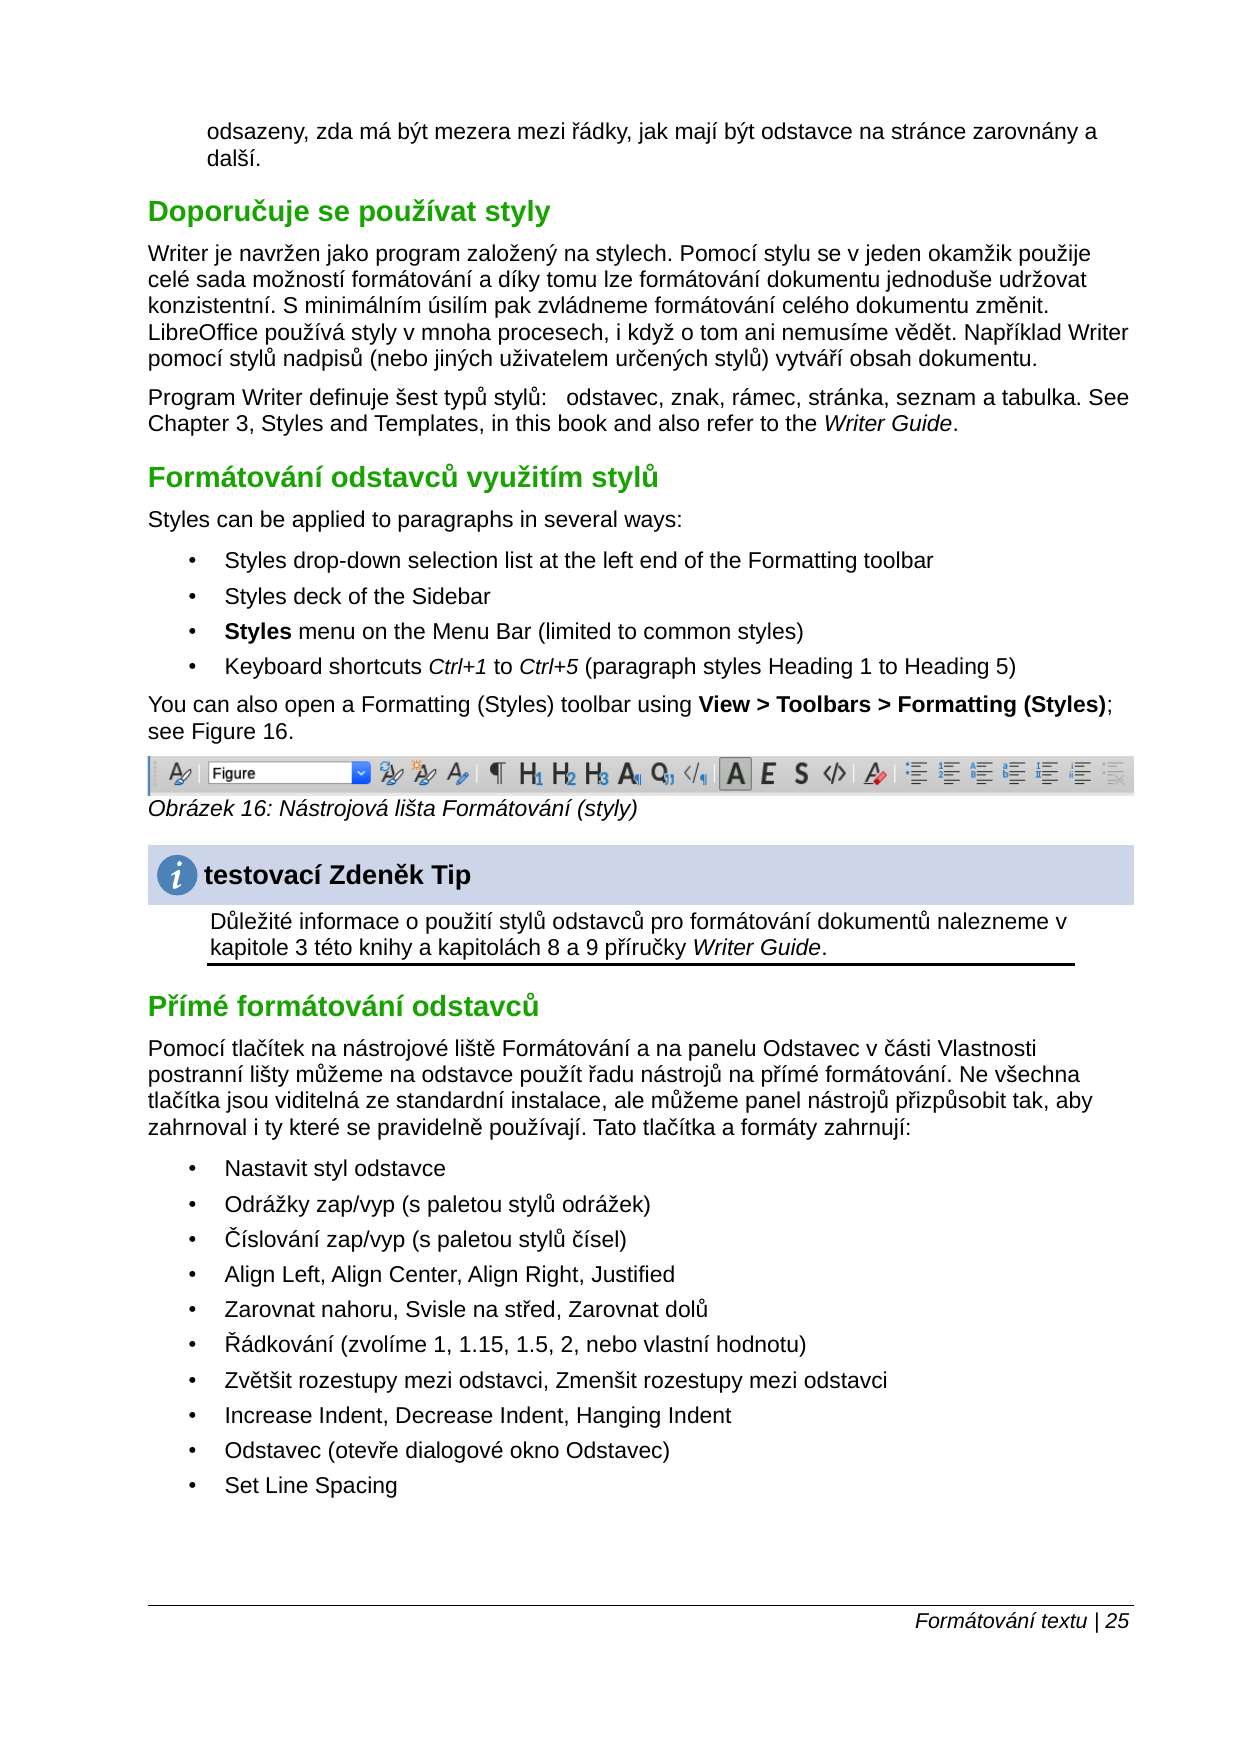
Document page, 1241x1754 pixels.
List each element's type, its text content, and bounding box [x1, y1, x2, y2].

list Keyboard shortcuts Ctrl+1 to Ctrl+5 (paragraph styles Heading 1 to Heading 5) [185, 650, 1134, 682]
list Styles deck of the Sidebar [185, 580, 1134, 609]
list Odstavec (otevře dialogové okno Odstavec) [185, 1434, 1134, 1463]
subtitle Doporučuje se používat styly [148, 194, 1134, 228]
text Writer je navržen jako program založený na stylech. Pomocí stylu se v jeden okamžik použije celé sada možností formátování a díky tomu lze formátování dokumentu jednoduše udržovat konzistentní. S minimálním úsilím pak zvládneme formátování celého dokumentu změnit. LibreOffice používá styly v mnoha procesech, i když o tom ani nemusíme vědět. Například Writer pomocí stylů nadpisů (nebo jiných uživatelem určených stylů) vytváří obsah dokumentu. [148, 240, 1134, 372]
list Zvětšit rozestupy mezi odstavci, Zmenšit rozestupy mezi odstavci [185, 1364, 1134, 1393]
text Obrázek 16: Nástrojová lišta Formátování (styly) [148, 796, 1134, 822]
list Odrážky zap/vyp (s paletou stylů odrážek) [185, 1188, 1134, 1217]
list Zarovnat nahoru, Svisle na střed, Zarovnat dolů [185, 1293, 1134, 1322]
text odsazeny, zda má být mezera mezi řádky, jak mají být odstavce na stránce zarovnány a další. [207, 118, 1134, 171]
list Řádkování (zvolíme 1, 1.15, 1.5, 2, nebo vlastní hodnotu) [185, 1328, 1134, 1358]
text Pomocí tlačítek na nástrojové liště Formátování a na panelu Odstavec v části Vlastnosti postranní lišty můžeme na odstavce použít řadu nástrojů na přímé formátování. Ne všechna tlačítka jsou viditelná ze standardní instalace, ale můžeme panel nástrojů přizpůsobit tak, aby zahrnoval i ty které se pravidelně používají. Tato tlačítka a formáty zahrnují: [148, 1034, 1134, 1140]
text Program Writer definuje šest typů stylů: odstavec, znak, rámec, stránka, seznam a tabulka. See Chapter 3, Styles and Templates, in this book and also refer to the Writer Guide. [148, 384, 1134, 437]
picture [147, 756, 1134, 796]
text Styles can be applied to paragraphs in several ways: [148, 506, 1134, 532]
list Nastavit styl odstavce [185, 1152, 1134, 1182]
subtitle Formátování odstavců využitím stylů [148, 460, 1134, 494]
list Align Left, Align Center, Align Right, Justified [185, 1258, 1134, 1287]
list Set Line Spacing [185, 1469, 1134, 1501]
subtitle testovací Zdeněk Tip [148, 845, 1134, 905]
list Styles drop-down selection list at the left end of the Formatting toolbar [185, 544, 1134, 574]
list Styles menu on the Menu Bar (limited to common styles) [185, 615, 1134, 644]
list Číslování zap/vyp (s paletou stylů čísel) [185, 1223, 1134, 1252]
subtitle Přímé formátování odstavců [148, 989, 1134, 1023]
text Důležité informace o použití stylů odstavců pro formátování dokumentů nalezneme v kapitole 3 této knihy a kapitolách 8 a 9 příručky Writer Guide. [207, 905, 1075, 963]
list Increase Indent, Decrease Indent, Hanging Indent [185, 1399, 1134, 1428]
text You can also open a Formatting (Styles) toolbar using View > Toolbars > Formatting (Styles); see Figure 16. [148, 691, 1134, 744]
